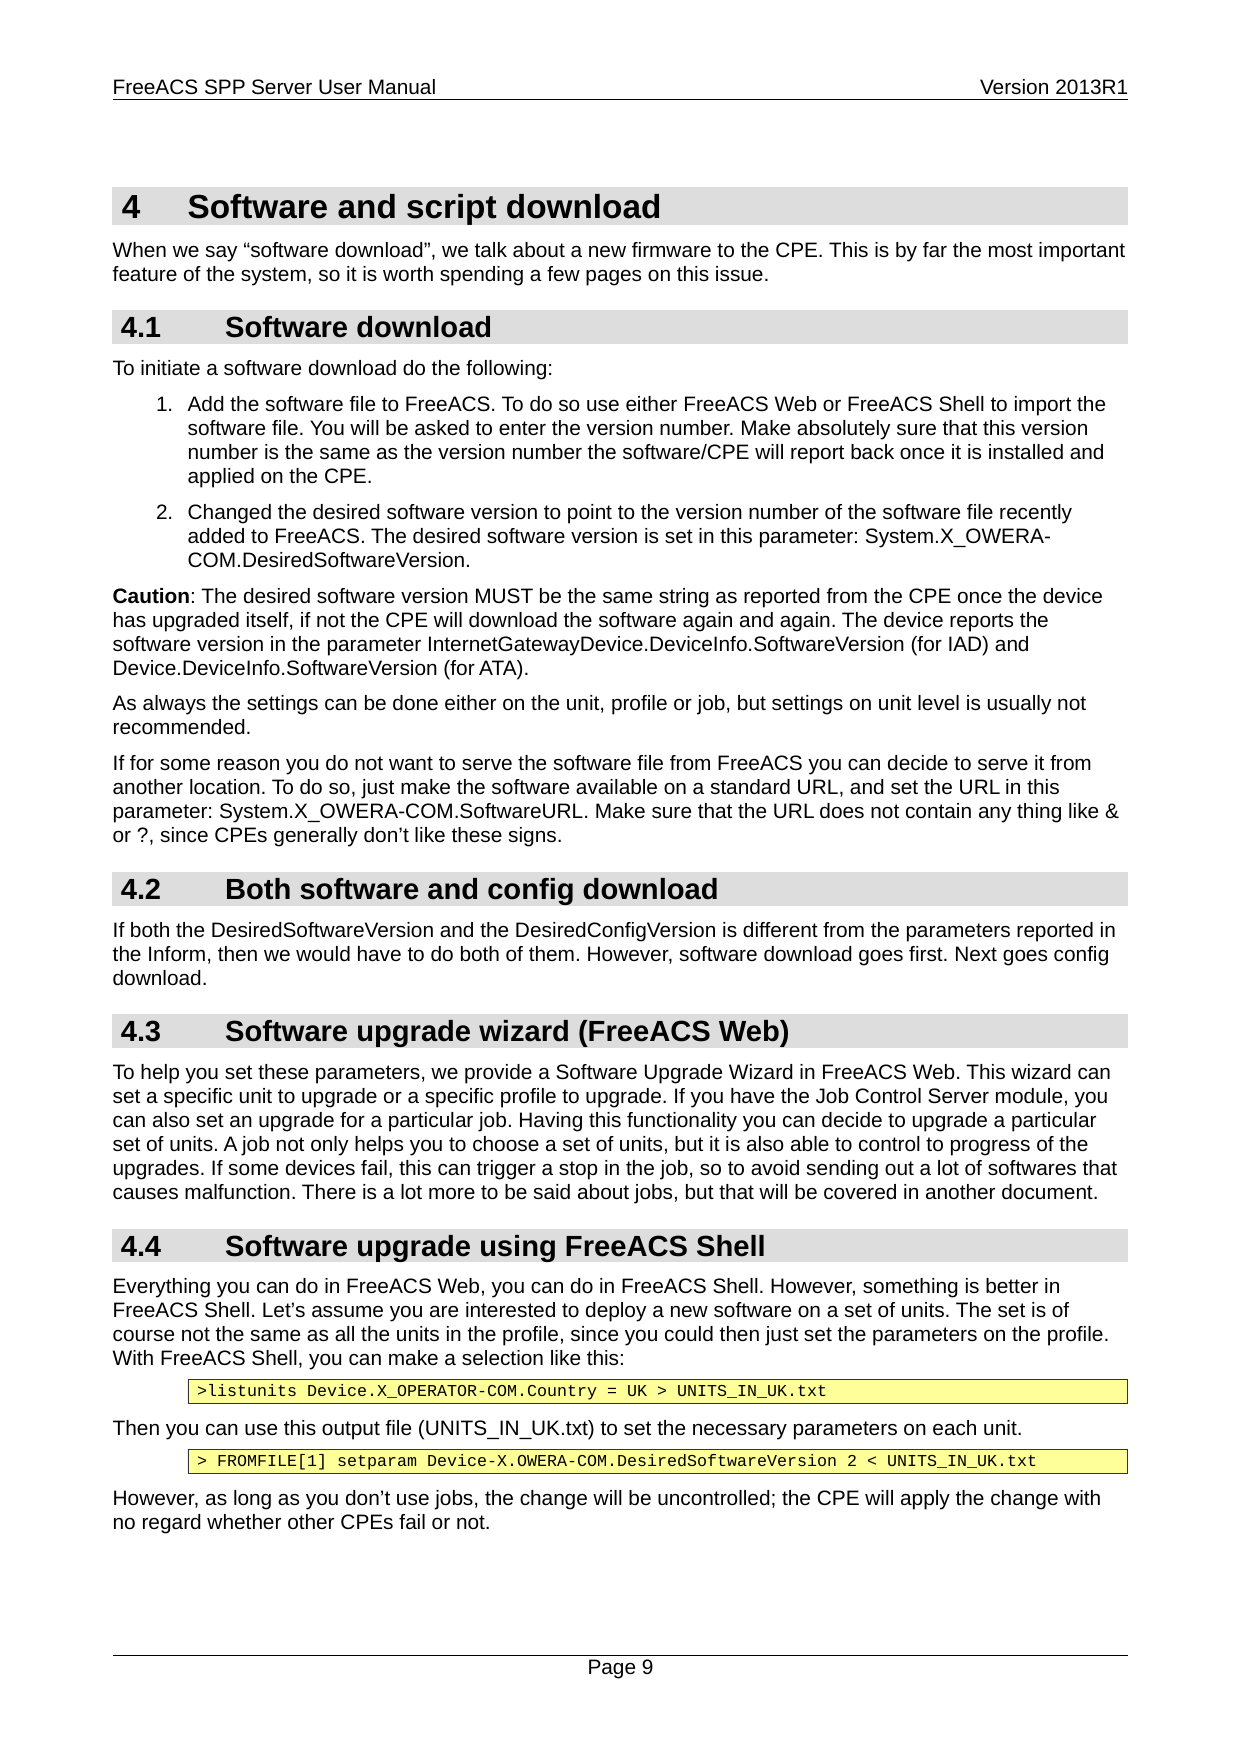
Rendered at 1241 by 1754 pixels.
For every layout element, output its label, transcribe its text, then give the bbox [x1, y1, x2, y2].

subtitle Software download [112, 310, 1128, 344]
list Add the software file to FreeACS. To do so use either FreeACS Web or FreeACS Shell to import the software file. You will be asked to enter the version number. Make absolutely sure that this version number is the same as the version number the software/CPE will report back once it is installed and applied on the CPE. [150, 392, 1128, 488]
text > FROMFILE[1] setparam Device-X.OWERA-COM.DesiredSoftwareVersion 2 < UNITS_IN_UK.txt [189, 1450, 1127, 1473]
subtitle Software upgrade using FreeACS Shell [112, 1229, 1128, 1262]
text When we say “software download”, we talk about a new firmware to the CPE. This is by far the most important feature of the system, so it is worth spending a few pages on this issue. [112, 237, 1128, 285]
text >listunits Device.X_OPERATOR-COM.Country = UK > UNITS_IN_UK.txt [189, 1380, 1127, 1403]
subtitle Software and script download [112, 187, 1128, 225]
text Everything you can do in FreeACS Web, you can do in FreeACS Shell. However, something is better in FreeACS Shell. Let’s assume you are interested to deploy a new software on a set of units. The set is of course not the same as all the units in the profile, since you could then just set the parameters on the profile. With FreeACS Shell, you can make a selection like this: [112, 1274, 1128, 1370]
text As always the settings can be done either on the unit, profile or job, but settings on unit level is usually not recommended. [112, 691, 1128, 739]
subtitle Both software and config download [112, 872, 1128, 906]
text If for some reason you do not want to serve the software file from FreeACS you can decide to serve it from another location. To do so, just make the software available on a standard URL, and set the URL in this parameter: System.X_OWERA-COM.SoftwareURL. Make sure that the URL does not contain any thing like & or ?, since CPEs generally don’t like these signs. [112, 751, 1128, 847]
text To initiate a software download do the following: [112, 356, 1128, 380]
text Then you can use this output file (UNITS_IN_UK.txt) to set the necessary parameters on each unit. [112, 1416, 1128, 1440]
text Caution: The desired software version MUST be the same string as reported from the CPE once the device has upgraded itself, if not the CPE will download the software again and again. The device reports the software version in the parameter InternetGatewayDevice.DeviceInfo.SoftwareVersion (for IAD) and Device.DeviceInfo.SoftwareVersion (for ATA). [112, 583, 1128, 679]
subtitle Software upgrade wizard (FreeACS Web) [112, 1014, 1128, 1048]
text If both the DesiredSoftwareVersion and the DesiredConfigVersion is different from the parameters reported in the Inform, then we would have to do both of them. However, software download goes first. Next goes config download. [112, 917, 1128, 989]
text However, as long as you don’t use jobs, the change will be uncontrolled; the CPE will apply the change with no regard whether other CPEs fail or not. [112, 1486, 1128, 1534]
list Changed the desired software version to point to the version number of the software file recently added to FreeACS. The desired software version is set in this parameter: System.X_OWERA-COM.DesiredSoftwareVersion. [150, 499, 1128, 571]
text To help you set these parameters, we provide a Software Upgrade Wizard in FreeACS Web. This wizard can set a specific unit to upgrade or a specific profile to upgrade. If you have the Job Control Server module, you can also set an upgrade for a particular job. Having this functionality you can decide to upgrade a particular set of units. A job not only helps you to choose a set of units, but it is also able to control to progress of the upgrades. If some devices fail, this can trigger a stop in the job, so to avoid sending out a lot of softwares that causes malfunction. There is a lot more to be said about jobs, but that will be covered in another document. [112, 1060, 1128, 1204]
